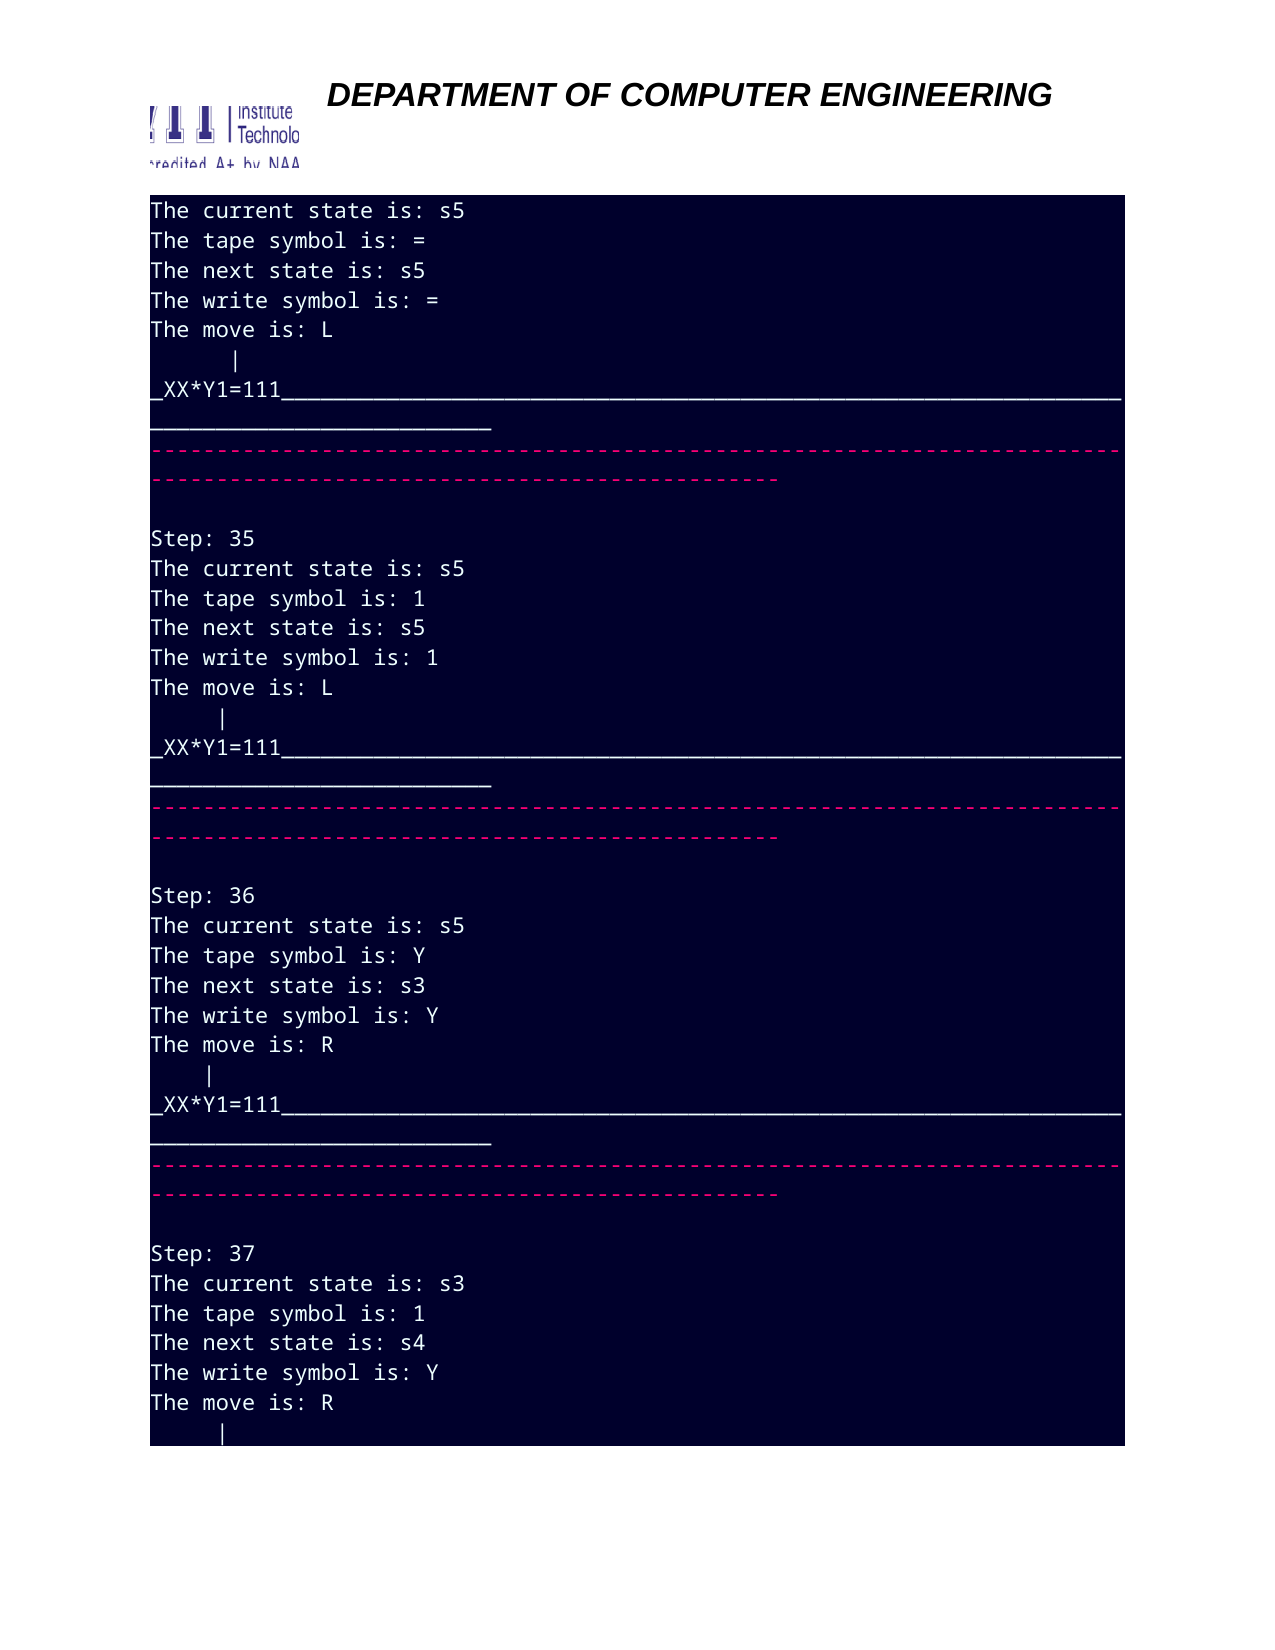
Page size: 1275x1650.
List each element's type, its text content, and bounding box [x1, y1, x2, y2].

text The next state is: s5 [150, 612, 1125, 642]
text The write symbol is: = [150, 284, 1125, 314]
text The move is: R [150, 1029, 1125, 1059]
text | [150, 1059, 1125, 1089]
text The write symbol is: Y [150, 1357, 1125, 1387]
text The move is: L [150, 314, 1125, 344]
text The current state is: s5 [150, 553, 1125, 582]
text The move is: R [150, 1387, 1125, 1417]
text The tape symbol is: = [150, 225, 1125, 255]
text The tape symbol is: 1 [150, 582, 1125, 612]
text Step: 35 [150, 523, 1125, 553]
text The current state is: s5 [150, 910, 1125, 940]
text The tape symbol is: 1 [150, 1297, 1125, 1327]
text Step: 37 [150, 1238, 1125, 1268]
text -------------------------------------------------------------------------------------------------------------------------- [150, 1148, 1125, 1208]
text -------------------------------------------------------------------------------------------------------------------------- [150, 433, 1125, 493]
text | [150, 702, 1125, 731]
text The current state is: s3 [150, 1268, 1125, 1297]
text | [150, 344, 1125, 374]
text | [150, 1417, 1125, 1446]
text _XX*Y1=111__________________________________________________________________________________________ [150, 1089, 1125, 1148]
text Step: 36 [150, 880, 1125, 910]
text The next state is: s4 [150, 1327, 1125, 1357]
text The next state is: s5 [150, 255, 1125, 284]
text The next state is: s3 [150, 970, 1125, 999]
text The move is: L [150, 672, 1125, 702]
text The current state is: s5 [150, 195, 1125, 225]
text _XX*Y1=111__________________________________________________________________________________________ [150, 374, 1125, 433]
text The tape symbol is: Y [150, 940, 1125, 970]
text The write symbol is: Y [150, 999, 1125, 1029]
text The write symbol is: 1 [150, 642, 1125, 672]
text -------------------------------------------------------------------------------------------------------------------------- [150, 791, 1125, 851]
text _XX*Y1=111__________________________________________________________________________________________ [150, 731, 1125, 791]
